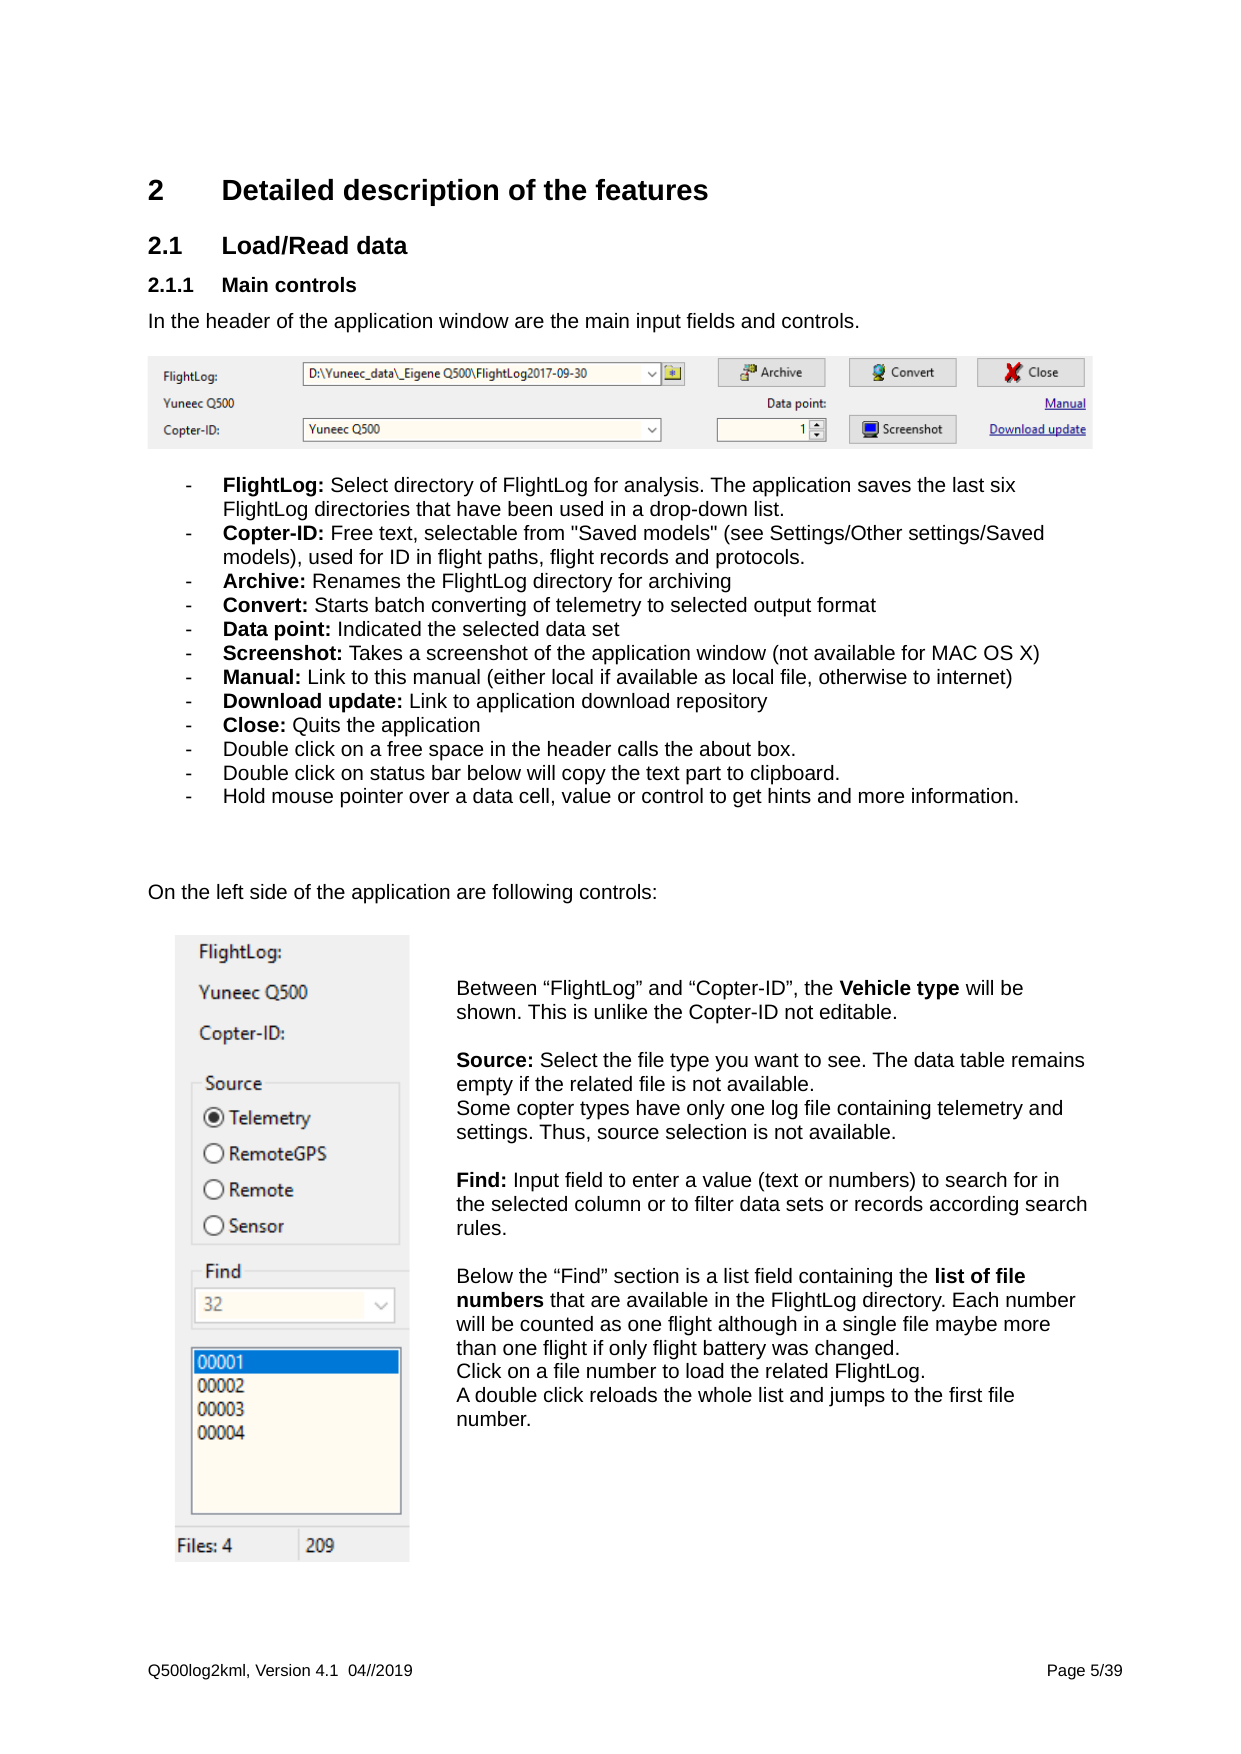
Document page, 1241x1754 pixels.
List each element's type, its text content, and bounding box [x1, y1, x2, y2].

text On the left side of the application are following controls: [148, 880, 1093, 904]
text Source: Select the file type you want to see. The data table remains empty if the related file is not available. Some copter types have only one log file containing telemetry and settings. Thus, source selection is not available. [457, 1048, 1093, 1144]
list Archive: Renames the FlightLog directory for archiving [185, 569, 1093, 593]
list Copter-ID: Free text, selectable from "Saved models" (see Settings/Other settings/Saved models), used for ID in flight paths, flight records and protocols. [185, 521, 1093, 569]
subtitle Detailed description of the features [148, 173, 1093, 206]
list Data point: Indicated the selected data set [185, 617, 1093, 641]
subtitle Load/Read data [148, 231, 1093, 260]
picture [174, 935, 457, 1562]
list Screenshot: Takes a screenshot of the application window (not available for MAC OS X) [185, 641, 1093, 664]
text Below the “Find” section is a list field containing the list of file numbers that are available in the FlightLog directory. Each number will be counted as one flight although in a single file maybe more than one flight if only flight battery was changed. [457, 1263, 1093, 1359]
list Manual: Link to this manual (either local if available as local file, otherwise to internet) [185, 664, 1093, 688]
text In the header of the application window are the main input fields and controls. [148, 309, 1093, 333]
text A double click reloads the whole list and jumps to the first file number. [457, 1383, 1093, 1431]
list Double click on status bar below will copy the text part to clipboard. [185, 760, 1093, 784]
list Convert: Starts batch converting of telemetry to selected output format [185, 593, 1093, 617]
list Download update: Link to application download repository [185, 688, 1093, 712]
text Click on a file number to load the related FlightLog. [457, 1359, 1093, 1383]
list Hold mouse pointer over a data cell, value or control to get hints and more information. [185, 784, 1093, 808]
list Double click on a free space in the header calls the about box. [185, 736, 1093, 760]
text Between “FlightLog” and “Copter-ID”, the Vehicle type will be shown. This is unlike the Copter-ID not editable. [457, 976, 1093, 1024]
list FlightLog: Select directory of FlightLog for analysis. The application saves the last six FlightLog directories that have been used in a drop-down list. [185, 473, 1093, 521]
subtitle Main controls [148, 272, 1093, 296]
text Find: Input field to enter a value (text or numbers) to search for in the selected column or to filter data sets or records according search rules. [457, 1168, 1093, 1239]
picture [147, 356, 1093, 449]
list Close: Quits the application [185, 712, 1093, 736]
